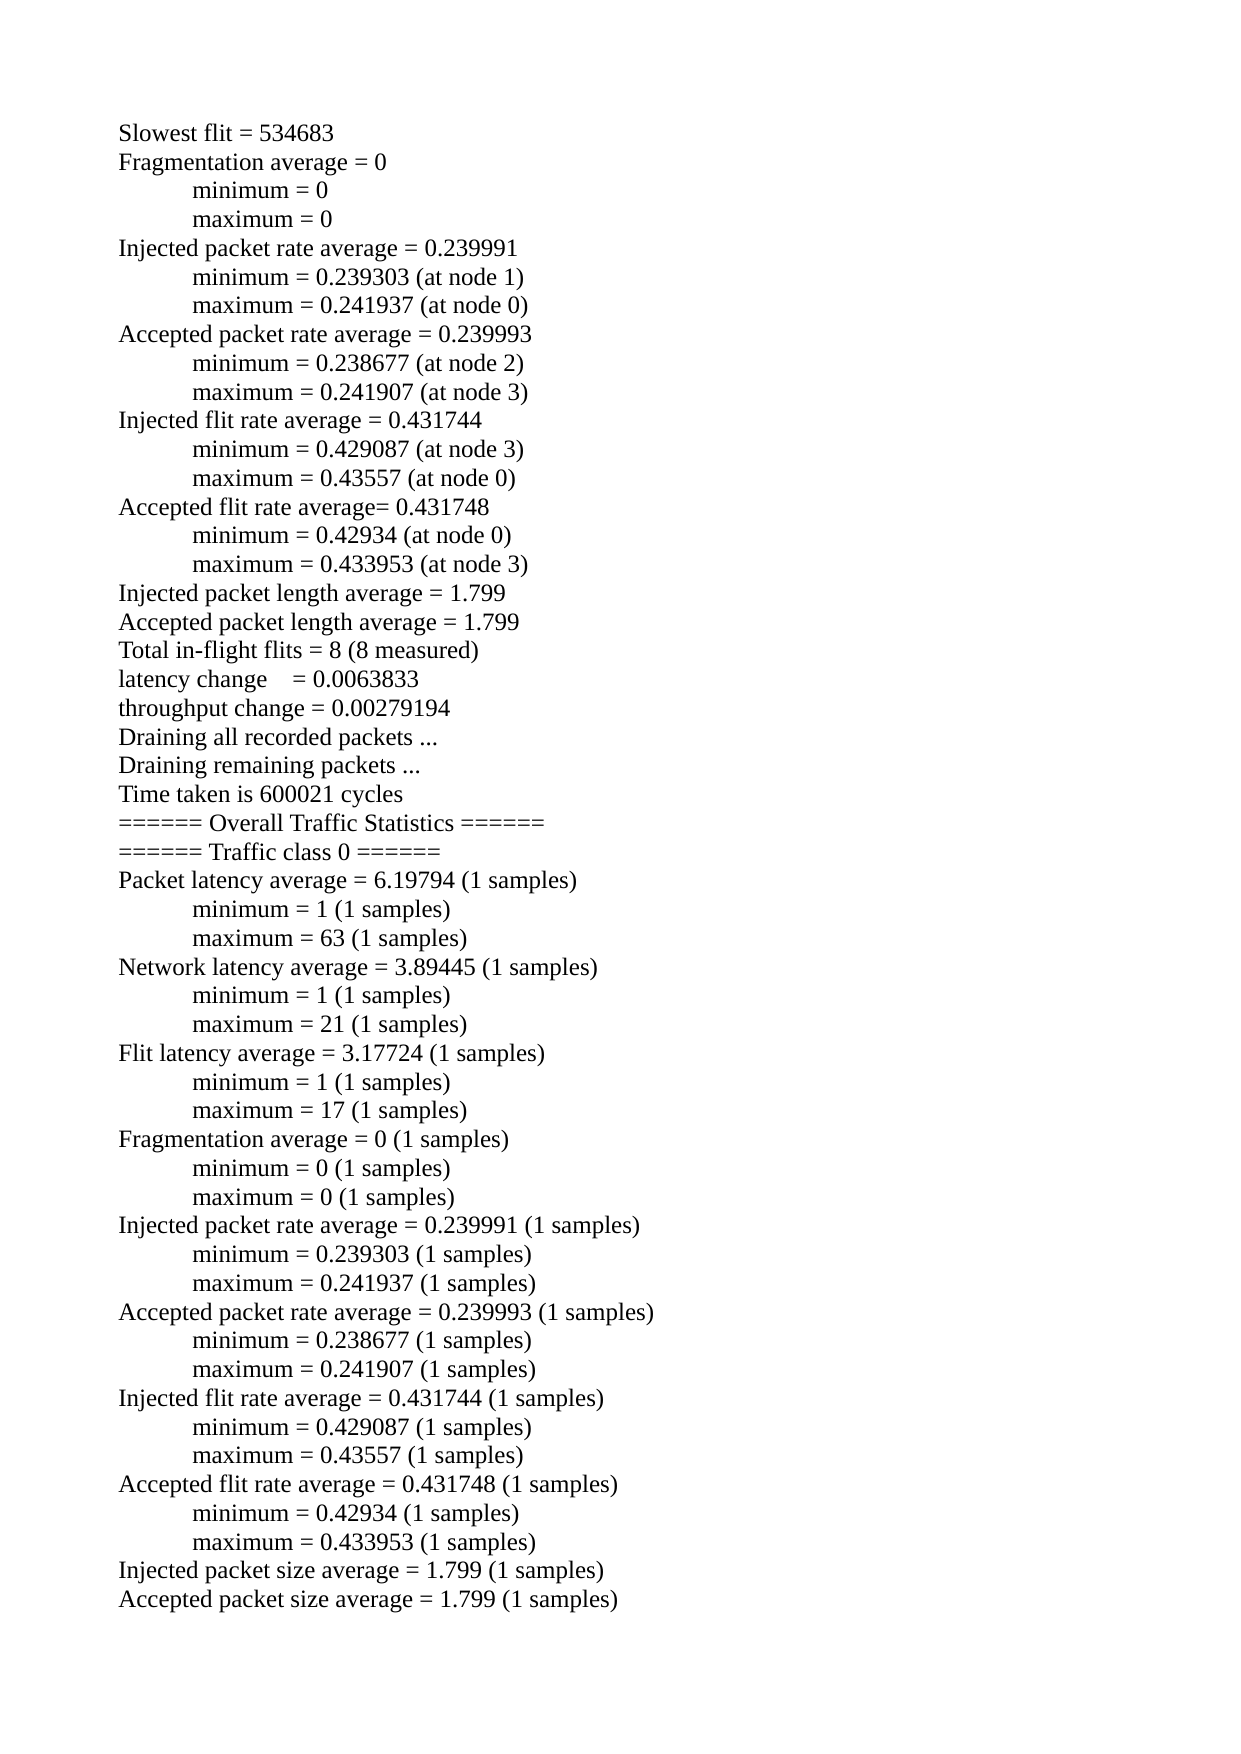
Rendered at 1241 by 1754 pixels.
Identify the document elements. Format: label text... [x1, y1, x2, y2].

text Flit latency average = 3.17724 (1 samples) [118, 1038, 1122, 1067]
text Packet latency average = 6.19794 (1 samples) [118, 866, 1122, 894]
text maximum = 0.43557 (at node 0) [118, 463, 1122, 492]
text minimum = 0 [118, 176, 1122, 204]
text maximum = 0.43557 (1 samples) [118, 1441, 1122, 1469]
text maximum = 0.241907 (1 samples) [118, 1354, 1122, 1383]
text ====== Overall Traffic Statistics ====== [118, 808, 1122, 837]
text minimum = 0 (1 samples) [118, 1153, 1122, 1182]
text maximum = 0 [118, 204, 1122, 233]
text minimum = 0.42934 (at node 0) [118, 521, 1122, 549]
text minimum = 0.238677 (1 samples) [118, 1326, 1122, 1354]
text Slowest flit = 534683 [118, 118, 1122, 147]
text Total in-flight flits = 8 (8 measured) [118, 636, 1122, 664]
text Accepted packet rate average = 0.239993 (1 samples) [118, 1297, 1122, 1326]
text Accepted flit rate average= 0.431748 [118, 492, 1122, 521]
text minimum = 0.239303 (1 samples) [118, 1239, 1122, 1268]
text throughput change = 0.00279194 [118, 693, 1122, 722]
text maximum = 0.433953 (1 samples) [118, 1527, 1122, 1556]
text minimum = 0.239303 (at node 1) [118, 262, 1122, 291]
text Draining all recorded packets ... [118, 722, 1122, 751]
text Time taken is 600021 cycles [118, 779, 1122, 808]
text Injected flit rate average = 0.431744 [118, 406, 1122, 434]
text minimum = 0.429087 (at node 3) [118, 434, 1122, 463]
text minimum = 1 (1 samples) [118, 981, 1122, 1009]
text Injected packet rate average = 0.239991 [118, 233, 1122, 262]
text maximum = 0.241937 (1 samples) [118, 1268, 1122, 1297]
text minimum = 0.238677 (at node 2) [118, 348, 1122, 377]
text minimum = 0.42934 (1 samples) [118, 1498, 1122, 1527]
text Fragmentation average = 0 (1 samples) [118, 1124, 1122, 1153]
text maximum = 63 (1 samples) [118, 923, 1122, 952]
text Accepted packet rate average = 0.239993 [118, 319, 1122, 348]
text ====== Traffic class 0 ====== [118, 837, 1122, 866]
text maximum = 0.241937 (at node 0) [118, 291, 1122, 319]
text Network latency average = 3.89445 (1 samples) [118, 952, 1122, 981]
text Injected packet size average = 1.799 (1 samples) [118, 1556, 1122, 1584]
text Fragmentation average = 0 [118, 147, 1122, 176]
text maximum = 21 (1 samples) [118, 1009, 1122, 1038]
text Draining remaining packets ... [118, 751, 1122, 779]
text maximum = 0.433953 (at node 3) [118, 549, 1122, 578]
text minimum = 1 (1 samples) [118, 894, 1122, 923]
text latency change = 0.0063833 [118, 664, 1122, 693]
text minimum = 0.429087 (1 samples) [118, 1412, 1122, 1441]
text Injected packet length average = 1.799 [118, 578, 1122, 607]
text maximum = 0 (1 samples) [118, 1182, 1122, 1211]
text Accepted packet length average = 1.799 [118, 607, 1122, 636]
text minimum = 1 (1 samples) [118, 1067, 1122, 1096]
text Injected packet rate average = 0.239991 (1 samples) [118, 1211, 1122, 1239]
text Injected flit rate average = 0.431744 (1 samples) [118, 1383, 1122, 1412]
text Accepted flit rate average = 0.431748 (1 samples) [118, 1469, 1122, 1498]
text Accepted packet size average = 1.799 (1 samples) [118, 1584, 1122, 1613]
text maximum = 0.241907 (at node 3) [118, 377, 1122, 406]
text maximum = 17 (1 samples) [118, 1096, 1122, 1124]
